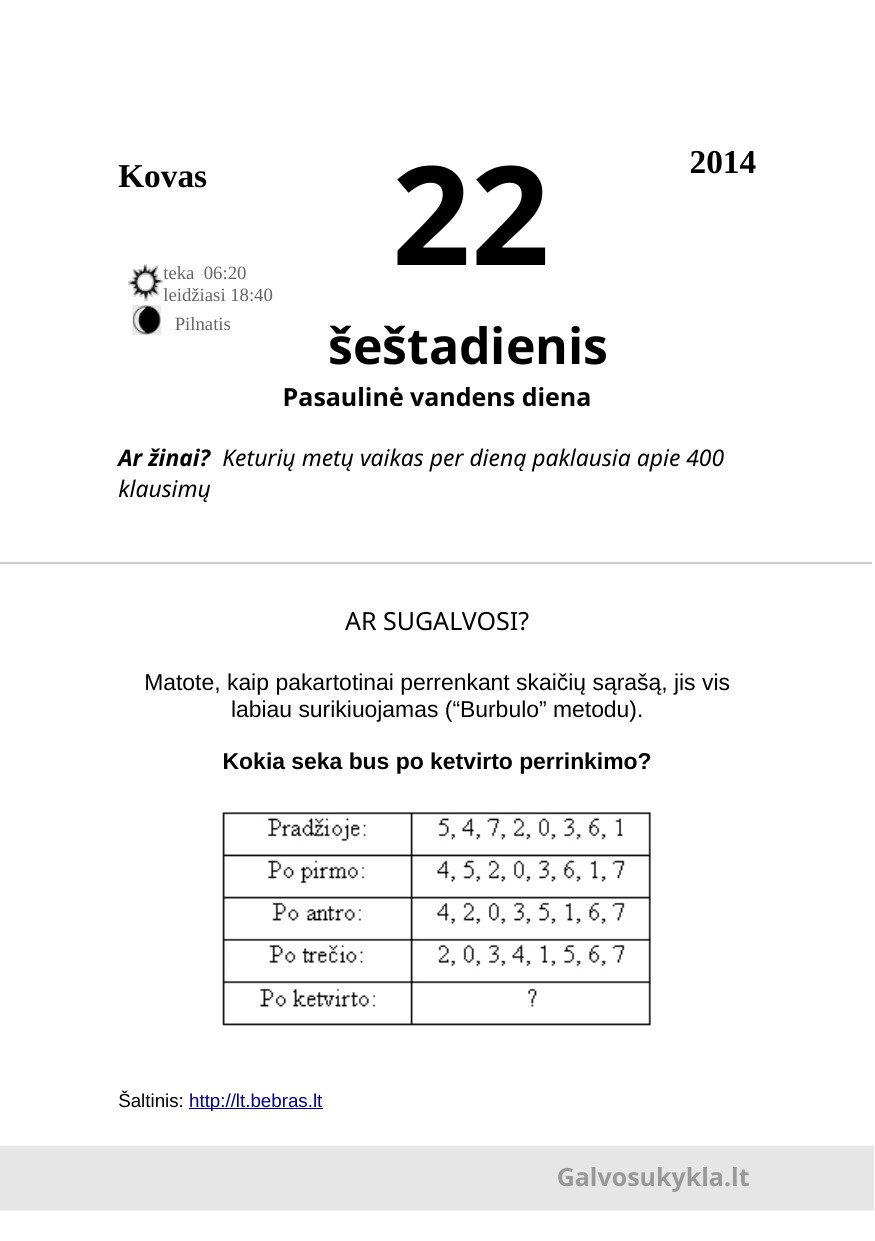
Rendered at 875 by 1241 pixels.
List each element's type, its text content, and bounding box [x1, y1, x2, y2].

text Matote, kaip pakartotinai perrenkant skaičių sąrašą, jis vis labiau surikiuojamas (“Burbulo” metodu). [118, 669, 756, 722]
text Šaltinis: http://lt.bebras.lt [118, 1090, 756, 1111]
picture [220, 808, 654, 1027]
table_header Kovas teka 06:20 leidžiasi 18:40 Pilnatis [118, 118, 298, 379]
table_header 22 šeštadienis [299, 118, 638, 379]
table_header 2014 [638, 118, 756, 379]
text Pasaulinė vandens diena [118, 379, 756, 413]
text Ar žinai? Keturių metų vaikas per dieną paklausia apie 400 klausimų [118, 442, 756, 504]
text Kokia seka bus po ketvirto perrinkimo? [118, 722, 756, 774]
text AR SUGALVOSI? [118, 604, 756, 638]
